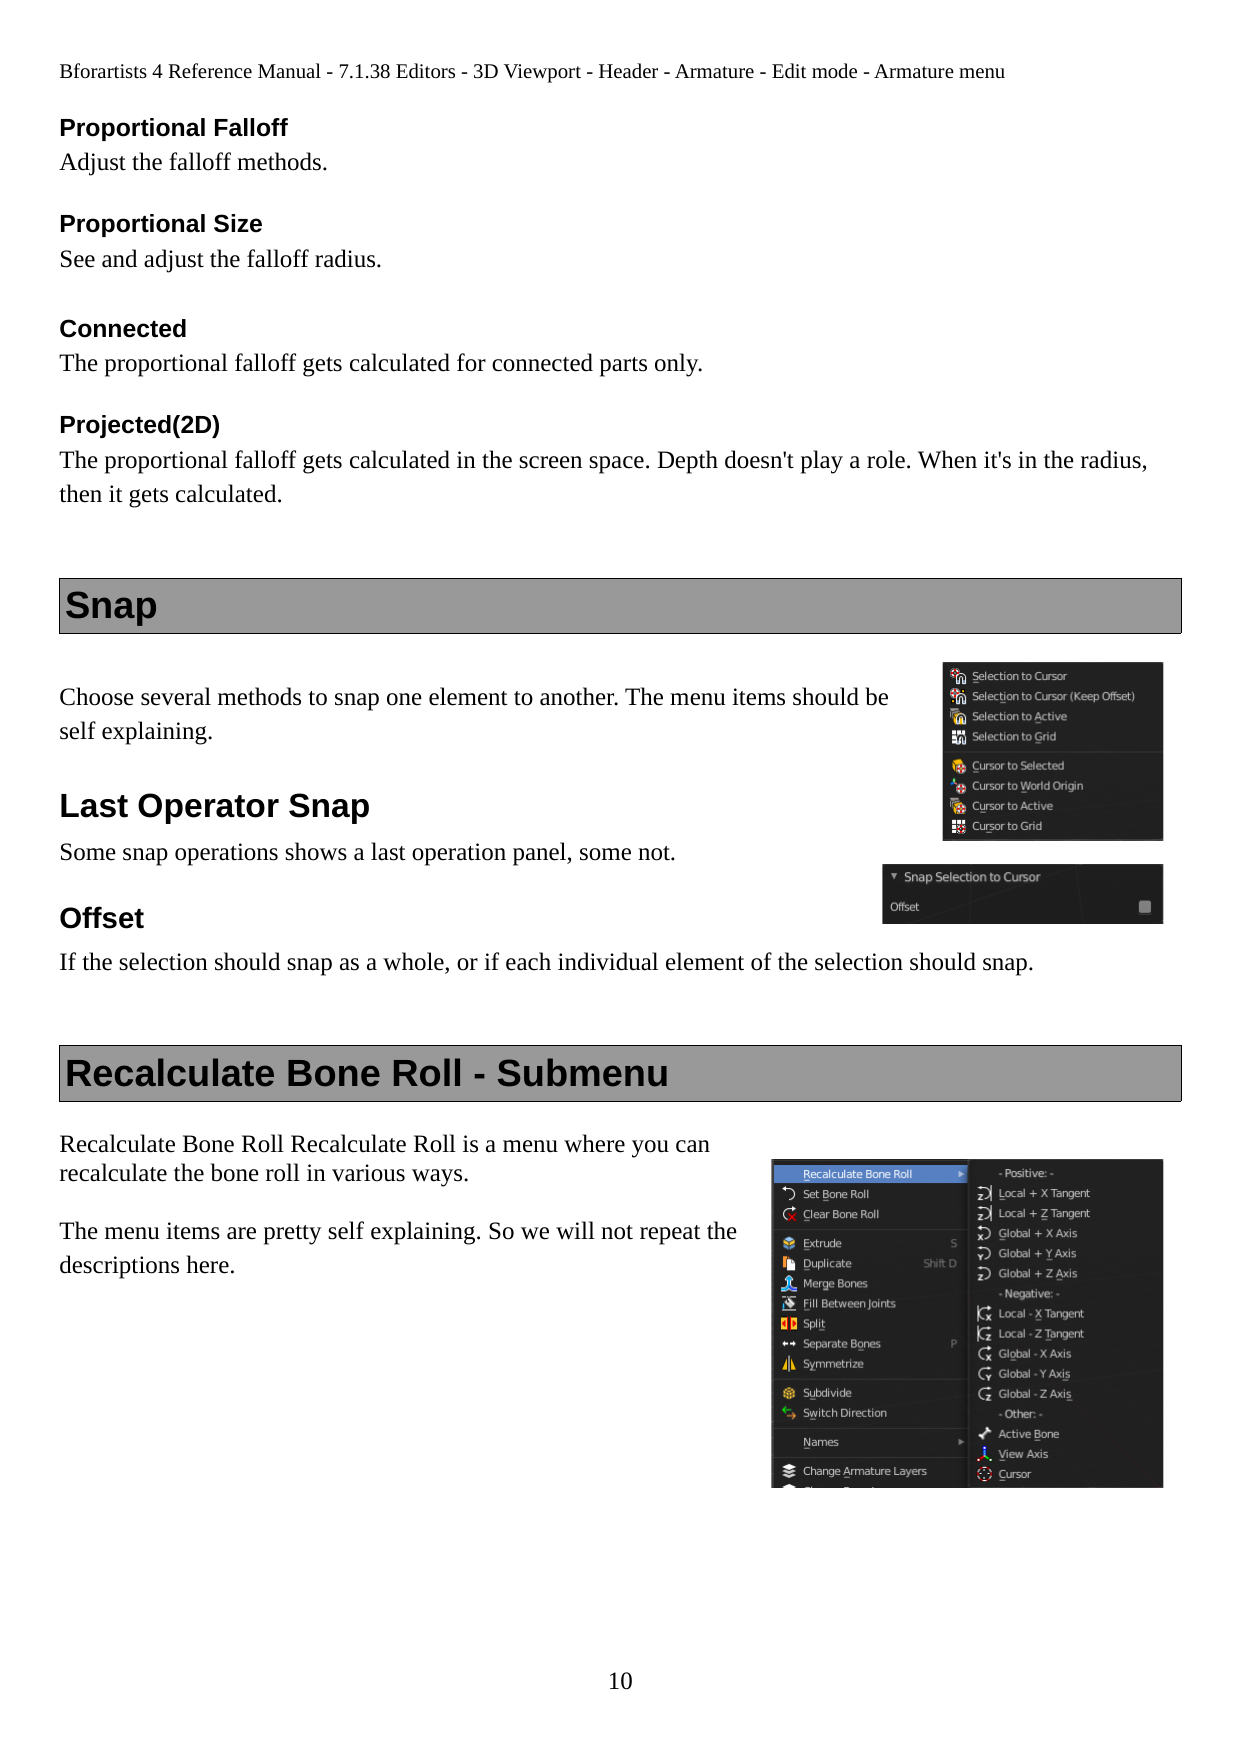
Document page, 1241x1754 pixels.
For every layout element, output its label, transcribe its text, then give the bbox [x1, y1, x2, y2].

picture [882, 864, 1164, 924]
picture [771, 1159, 1164, 1488]
text See and adjust the falloff radius. [59, 244, 1181, 272]
table_header Recalculate Bone Roll - Submenu [60, 1046, 1181, 1101]
subtitle Proportional Falloff [59, 113, 1181, 141]
text The proportional falloff gets calculated in the screen space. Depth doesn't play a role. When it's in the radius, then it gets calculated. [59, 445, 1181, 508]
subtitle Proportional Size [59, 209, 1181, 237]
table_header Snap [60, 579, 1181, 633]
text Adjust the falloff methods. [59, 147, 1181, 176]
picture [942, 662, 1164, 841]
subtitle Last Operator Snap [59, 786, 942, 825]
subtitle Offset [59, 901, 1181, 935]
text Choose several methods to snap one element to another. The menu items should be self explaining. [59, 682, 942, 745]
text Recalculate Bone Roll Recalculate Roll is a menu where you can recalculate the bone roll in various ways. [59, 1129, 1181, 1187]
subtitle Projected(2D) [59, 410, 1181, 439]
subtitle Connected [59, 314, 1181, 342]
text The menu items are pretty self explaining. So we will not repeat the descriptions here. [59, 1216, 771, 1279]
subtitle [1164, 786, 1181, 825]
text If the selection should snap as a whole, or if each individual element of the selection should snap. [59, 947, 1181, 976]
text Some snap operations shows a last operation panel, some not. [59, 837, 1181, 866]
text The proportional falloff gets calculated for connected parts only. [59, 348, 1181, 377]
